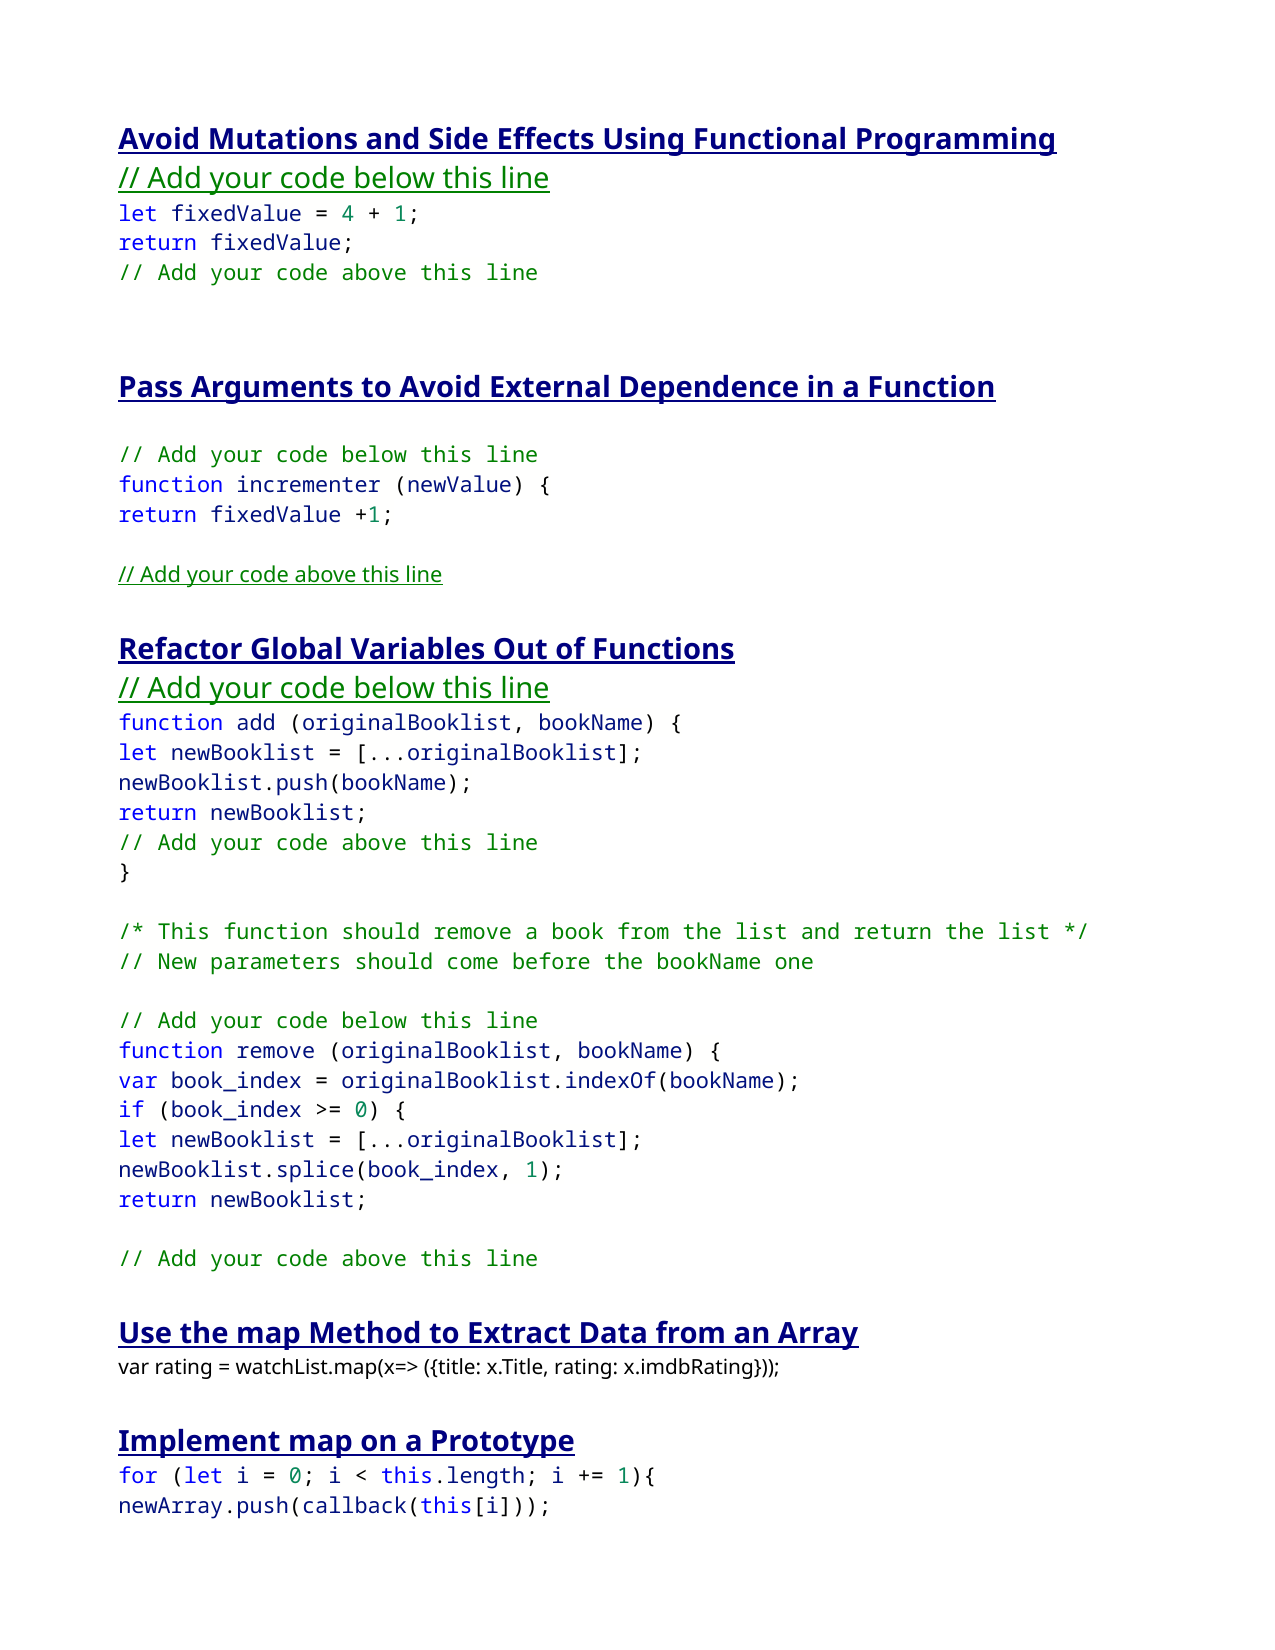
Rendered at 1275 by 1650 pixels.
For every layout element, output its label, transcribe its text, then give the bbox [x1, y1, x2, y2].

text Implement map on a Prototype [118, 1421, 1157, 1460]
text Pass Arguments to Avoid External Dependence in a Function [118, 366, 1157, 406]
text function add (originalBooklist, bookName) { [118, 707, 1157, 737]
text var book_index = originalBooklist.indexOf(bookName); [118, 1065, 1157, 1094]
text newBooklist.splice(book_index, 1); [118, 1154, 1157, 1184]
text // Add your code above this line [118, 827, 1157, 856]
text function incrementer (newValue) { [118, 469, 1157, 499]
text // Add your code above this line [118, 1243, 1157, 1273]
text // Add your code below this line [118, 158, 1157, 197]
text let newBooklist = [...originalBooklist]; [118, 737, 1157, 767]
text return fixedValue; [118, 227, 1157, 257]
text return fixedValue +1; [118, 499, 1157, 529]
text for (let i = 0; i < this.length; i += 1){ [118, 1460, 1157, 1490]
text let newBooklist = [...originalBooklist]; [118, 1124, 1157, 1154]
text return newBooklist; [118, 1184, 1157, 1214]
text let fixedValue = 4 + 1; [118, 197, 1157, 227]
text Avoid Mutations and Side Effects Using Functional Programming [118, 118, 1157, 158]
text return newBooklist; [118, 797, 1157, 827]
text newArray.push(callback(this[i])); [118, 1490, 1157, 1520]
text // Add your code below this line [118, 439, 1157, 469]
text function remove (originalBooklist, bookName) { [118, 1035, 1157, 1065]
text newBooklist.push(bookName); [118, 767, 1157, 797]
text // Add your code below this line [118, 1005, 1157, 1035]
text // Add your code above this line [118, 257, 1157, 287]
text Refactor Global Variables Out of Functions [118, 628, 1157, 668]
text /* This function should remove a book from the list and return the list */ [118, 916, 1157, 946]
text Use the map Method to Extract Data from an Array [118, 1313, 1157, 1352]
text } [118, 856, 1157, 886]
text // Add your code below this line [118, 668, 1157, 707]
text if (book_index >= 0) { [118, 1094, 1157, 1124]
text // Add your code above this line [118, 558, 1157, 588]
text var rating = watchList.map(x=> ({title: x.Title, rating: x.imdbRating})); [118, 1352, 1157, 1381]
text // New parameters should come before the bookName one [118, 946, 1157, 975]
